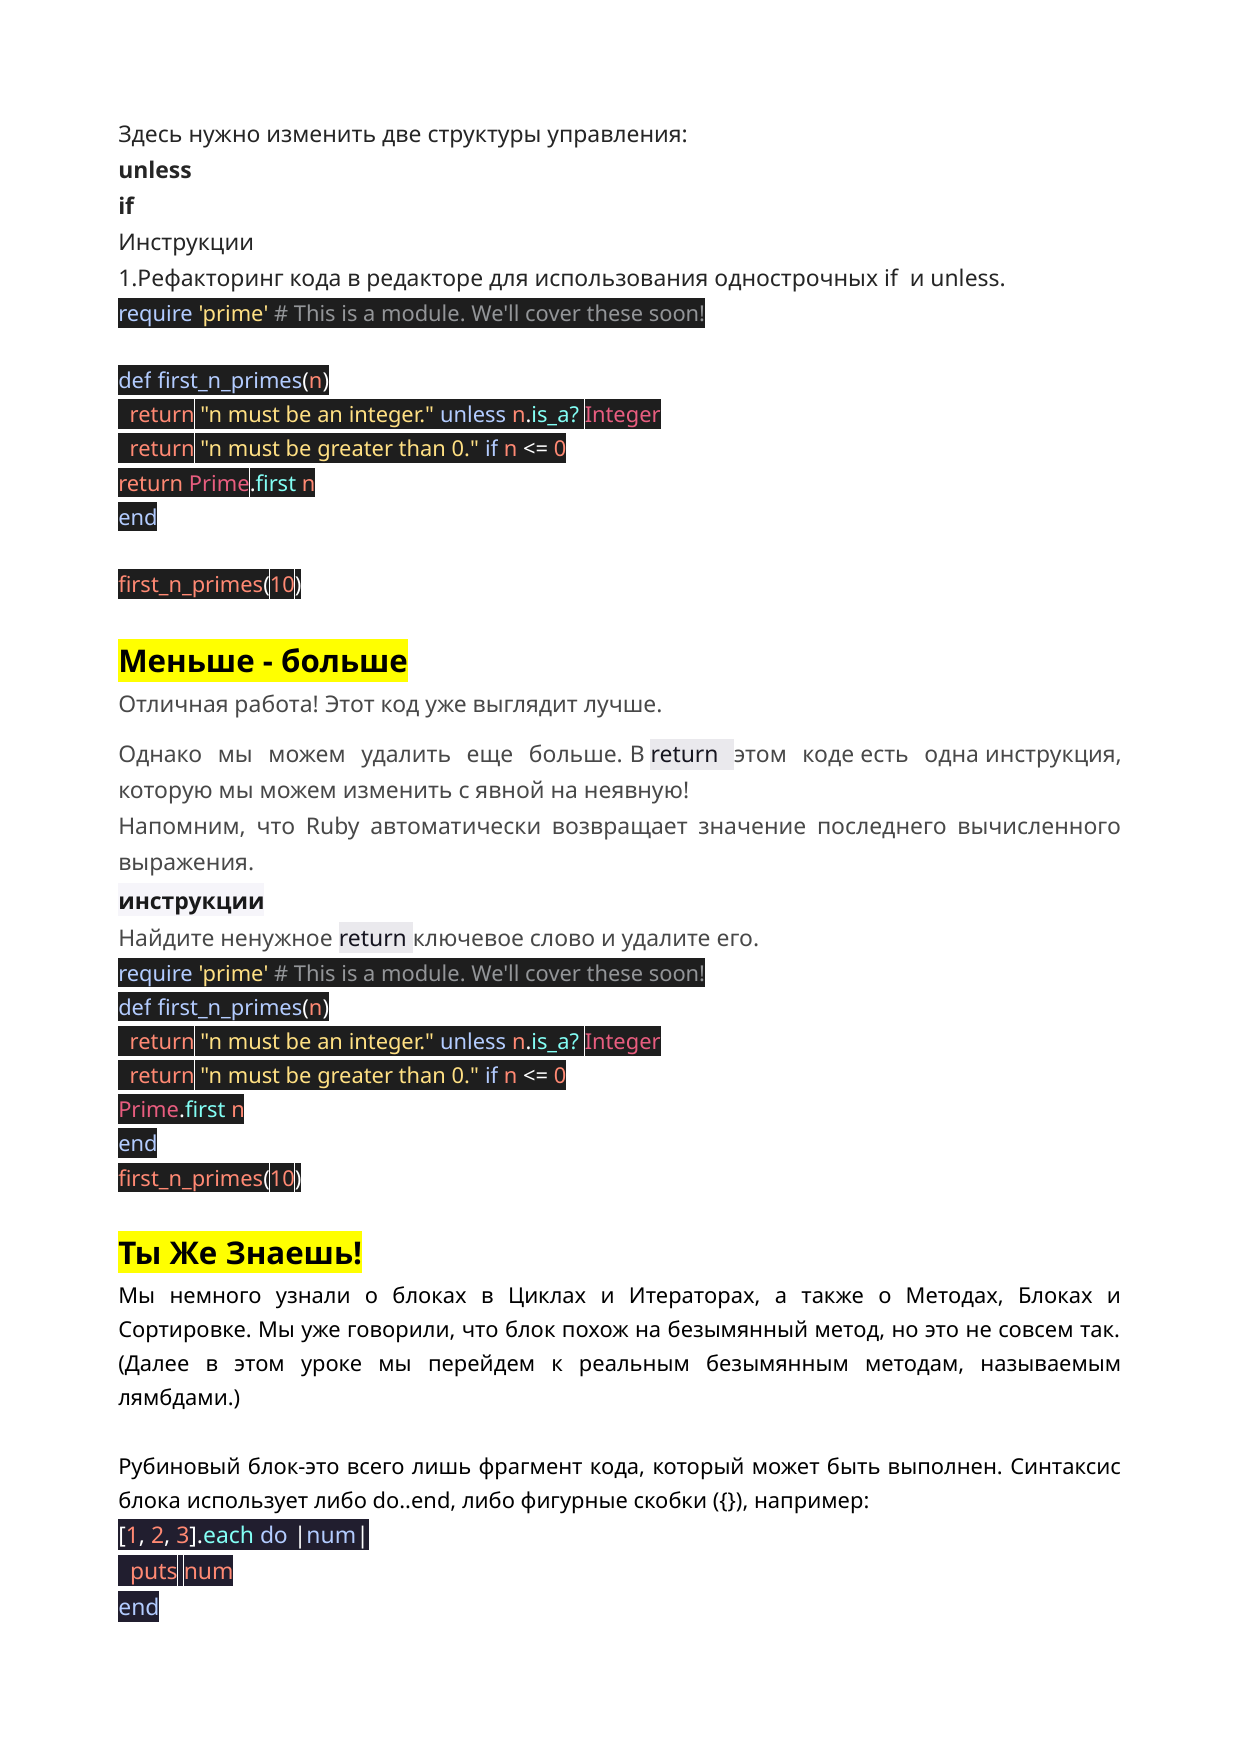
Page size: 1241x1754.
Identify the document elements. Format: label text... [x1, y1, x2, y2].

text 1.Рефакторинг кода в редакторе для использования однострочных if и unless. [118, 262, 1122, 293]
text return "n must be greater than 0." if n <= 0 [118, 1060, 1122, 1090]
text Найдите ненужное return ключевое слово и удалите его. [118, 922, 1122, 953]
text end [118, 1128, 1122, 1158]
text def first_n_primes(n) [118, 365, 1122, 395]
text def first_n_primes(n) [118, 992, 1122, 1021]
text return "n must be greater than 0." if n <= 0 [118, 433, 1122, 463]
text Меньше - больше [118, 639, 1122, 682]
text Здесь нужно изменить две структуры управления: [118, 118, 1122, 149]
text Рубиновый блок-это всего лишь фрагмент кода, который может быть выполнен. Синтаксис блока использует либо do..end, либо фигурные скобки ({}), например: [118, 1451, 1122, 1514]
subtitle инструкции [118, 882, 1122, 916]
text Мы немного узнали о блоках в Циклах и Итераторах, а также о Методах, Блоках и Сортировке. Мы уже говорили, что блок похож на безымянный метод, но это не совсем так. (Далее в этом уроке мы перейдем к реальным безымянным методам, называемым лямбдами.) [118, 1280, 1122, 1412]
text end [118, 1591, 1122, 1622]
text puts num [118, 1555, 1122, 1586]
text return "n must be an integer." unless n.is_a? Integer [118, 399, 1122, 429]
text Отличная работа! Этот код уже выглядит лучше. [118, 688, 1122, 719]
text Однако мы можем удалить еще больше. В return этом коде есть одна инструкция, которую мы можем изменить с явной на неявную! [118, 738, 1122, 806]
text return "n must be an integer." unless n.is_a? Integer [118, 1026, 1122, 1056]
text require 'prime' # This is a module. We'll cover these soon! [118, 957, 1122, 987]
text require 'prime' # This is a module. We'll cover these soon! [118, 298, 1122, 328]
text return Prime.first n [118, 467, 1122, 497]
text first_n_primes(10) [118, 1162, 1122, 1192]
text if [118, 190, 1122, 221]
text unless [118, 154, 1122, 185]
text [1, 2, 3].each do |num| [118, 1519, 1122, 1550]
text first_n_primes(10) [118, 569, 1122, 599]
text Инструкции [118, 226, 1122, 257]
text Prime.first n [118, 1094, 1122, 1124]
text Напомним, что Ruby автоматически возвращает значение последнего вычисленного выражения. [118, 810, 1122, 877]
text Ты Же Знаешь! [118, 1231, 1122, 1273]
text end [118, 502, 1122, 531]
